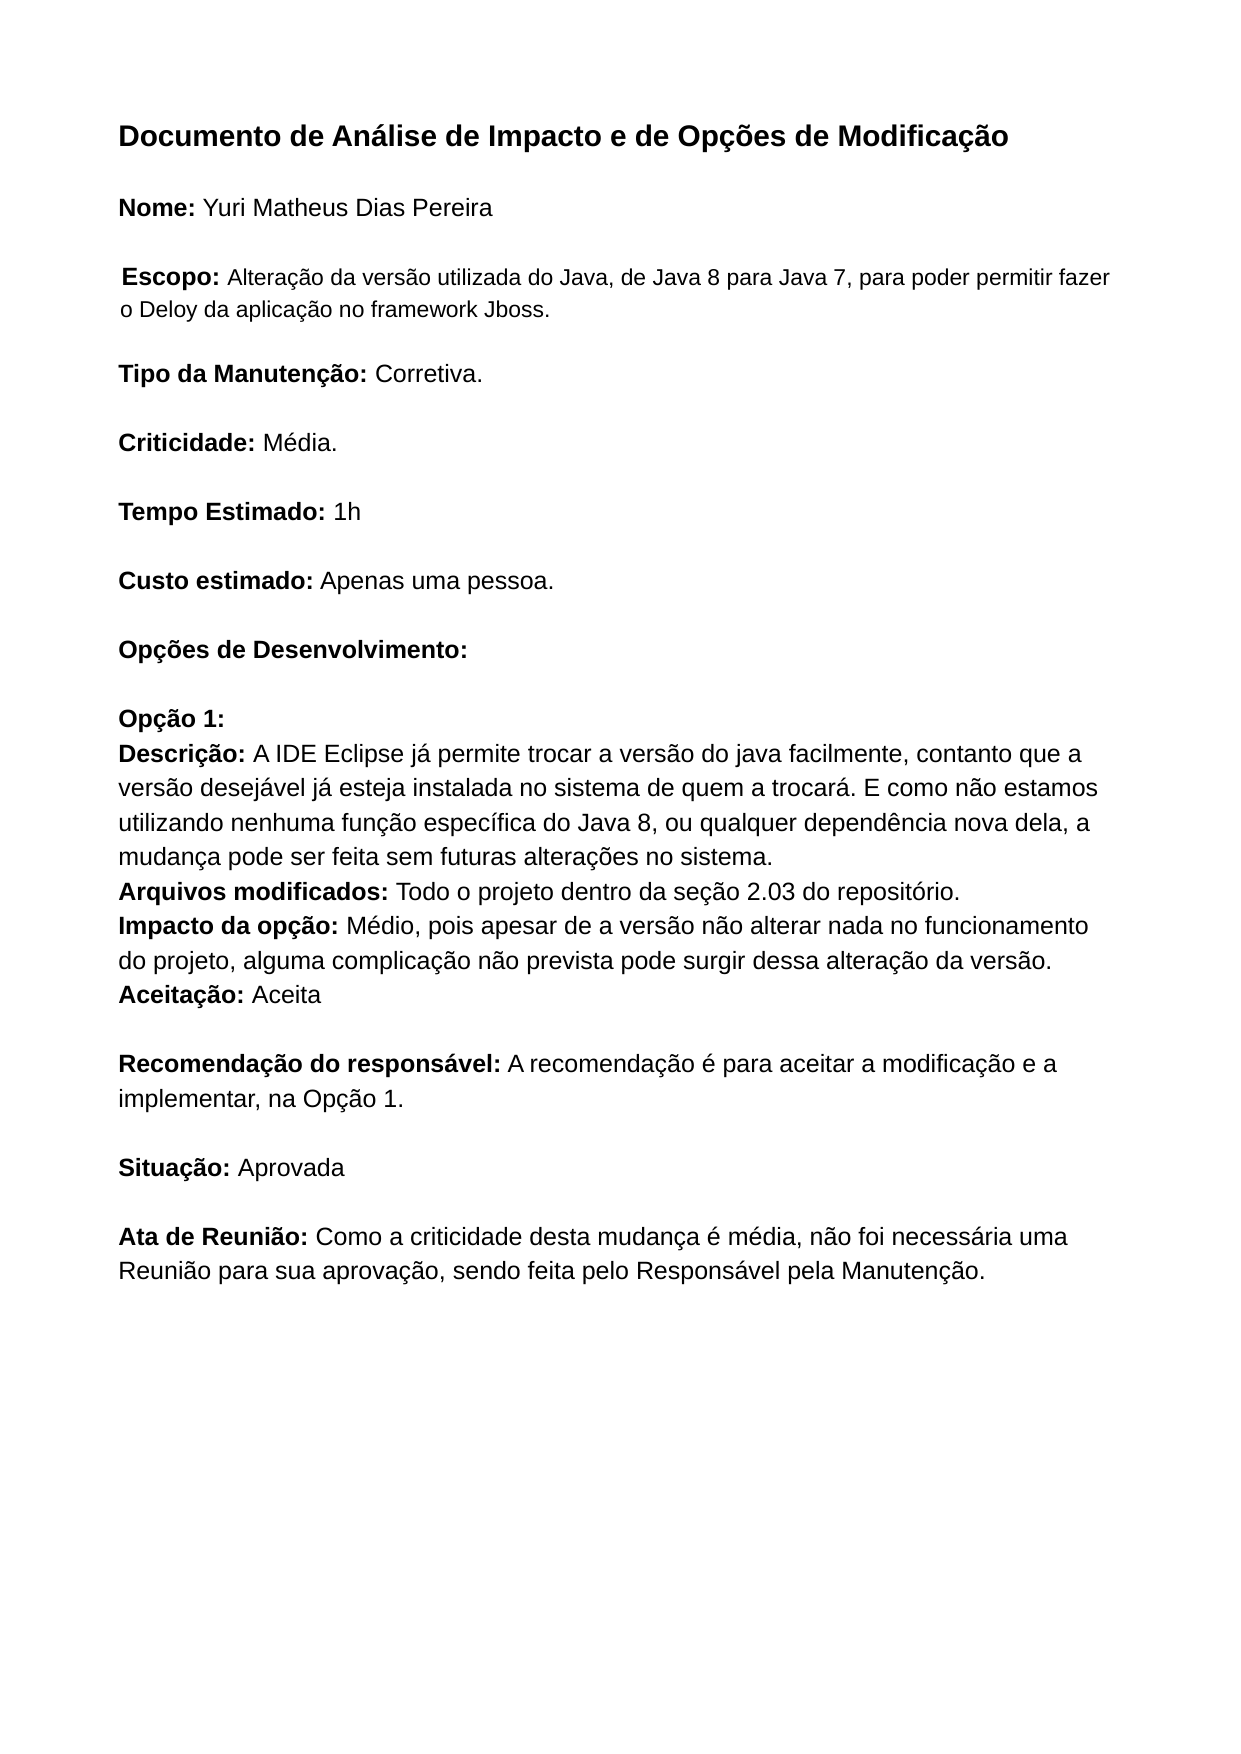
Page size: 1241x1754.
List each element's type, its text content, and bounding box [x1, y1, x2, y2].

text Criticidade: Média. [118, 428, 1122, 457]
text Nome: Yuri Matheus Dias Pereira [118, 193, 1122, 222]
text Escopo: Alteração da versão utilizada do Java, de Java 8 para Java 7, para poder permitir fazer o Deloy da aplicação no framework Jboss. [120, 262, 1122, 323]
text Ata de Reunião: Como a criticidade desta mudança é média, não foi necessária uma Reunião para sua aprovação, sendo feita pelo Responsável pela Manutenção. [118, 1221, 1122, 1285]
text Impacto da opção: Médio, pois apesar de a versão não alterar nada no funcionamento do projeto, alguma complicação não prevista pode surgir dessa alteração da versão. [118, 911, 1122, 974]
text Situação: Aprovada [118, 1152, 1122, 1181]
text Opção 1: [118, 704, 1122, 733]
text Descrição: A IDE Eclipse já permite trocar a versão do java facilmente, contanto que a versão desejável já esteja instalada no sistema de quem a trocará. E como não estamos utilizando nenhuma função específica do Java 8, ou qualquer dependência nova dela, a mudança pode ser feita sem futuras alterações no sistema. [118, 739, 1122, 871]
text Opções de Desenvolvimento: [118, 635, 1122, 664]
text Custo estimado: Apenas uma pessoa. [118, 566, 1122, 595]
text Documento de Análise de Impacto e de Opções de Modificação [118, 118, 1122, 152]
text Recomendação do responsável: A recomendação é para aceitar a modificação e a implementar, na Opção 1. [118, 1049, 1122, 1112]
text Tipo da Manutenção: Corretiva. [118, 359, 1122, 388]
text Aceitação: Aceita [118, 980, 1122, 1009]
text Arquivos modificados: Todo o projeto dentro da seção 2.03 do repositório. [118, 877, 1122, 905]
text Tempo Estimado: 1h [118, 497, 1122, 526]
